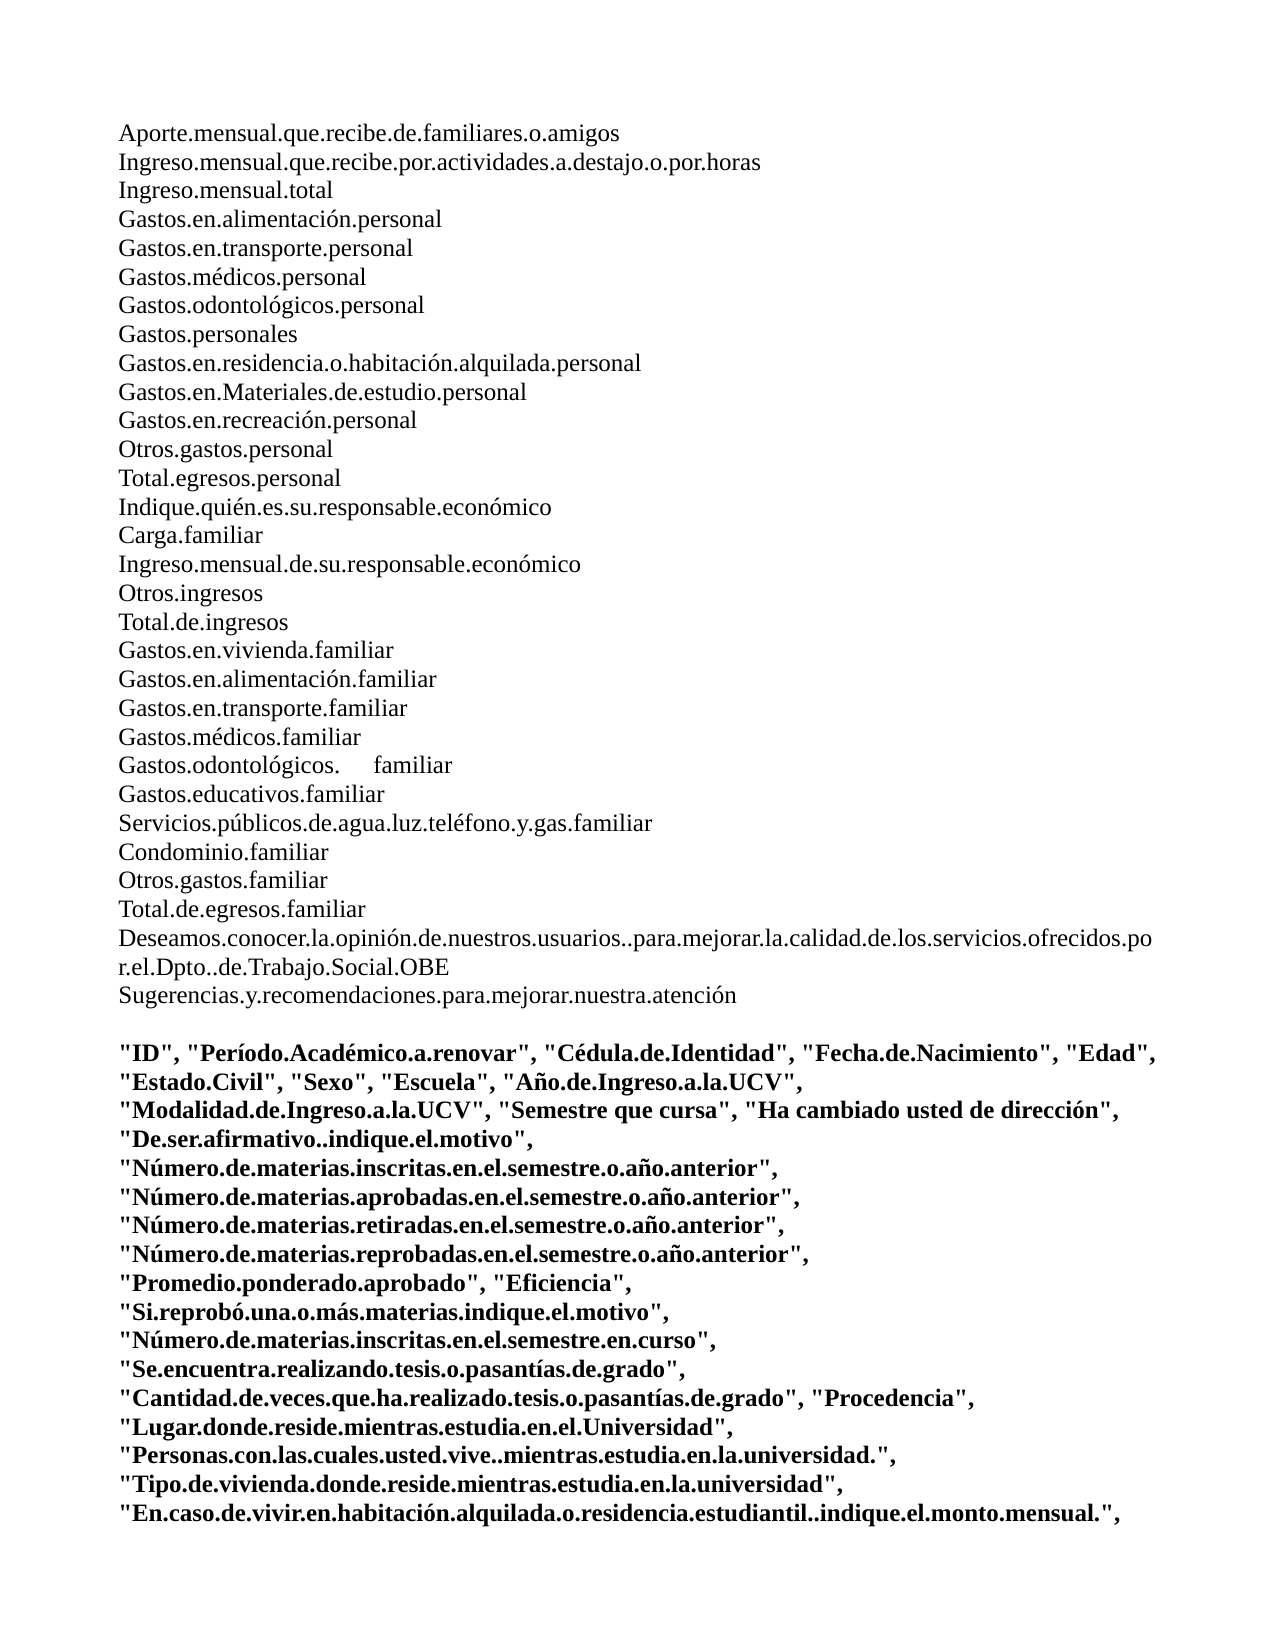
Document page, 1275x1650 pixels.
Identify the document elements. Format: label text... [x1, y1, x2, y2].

text Gastos.médicos.familiar [118, 722, 1157, 751]
text Gastos.en.Materiales.de.estudio.personal [118, 377, 1157, 406]
text Gastos.educativos.familiar [118, 779, 1157, 808]
text Otros.gastos.familiar [118, 866, 1157, 894]
text Ingreso.mensual.total [118, 176, 1157, 204]
text Gastos.en.transporte.familiar [118, 693, 1157, 722]
text Gastos.odontológicos.personal [118, 291, 1157, 319]
text Ingreso.mensual.de.su.responsable.económico [118, 549, 1157, 578]
text Sugerencias.y.recomendaciones.para.mejorar.nuestra.atención [118, 981, 1157, 1009]
text Total.de.egresos.familiar [118, 894, 1157, 923]
text Ingreso.mensual.que.recibe.por.actividades.a.destajo.o.por.horas [118, 147, 1157, 176]
text Carga.familiar [118, 521, 1157, 549]
text Gastos.en.recreación.personal [118, 406, 1157, 434]
text Total.egresos.personal [118, 463, 1157, 492]
text Gastos.odontológicos. familiar [118, 751, 1157, 779]
text Indique.quién.es.su.responsable.económico [118, 492, 1157, 521]
text Otros.ingresos [118, 578, 1157, 607]
text Gastos.médicos.personal [118, 262, 1157, 291]
text Deseamos.conocer.la.opinión.de.nuestros.usuarios..para.mejorar.la.calidad.de.los.servicios.ofrecidos.por.el.Dpto..de.Trabajo.Social.OBE [118, 923, 1157, 981]
text Condominio.familiar [118, 837, 1157, 866]
text "ID", "Período.Académico.a.renovar", "Cédula.de.Identidad", "Fecha.de.Nacimiento", "Edad", "Estado.Civil", "Sexo", "Escuela", "Año.de.Ingreso.a.la.UCV", "Modalidad.de.Ingreso.a.la.UCV", "Semestre que cursa", "Ha cambiado usted de dirección", "De.ser.afirmativo..indique.el.motivo", "Número.de.materias.inscritas.en.el.semestre.o.año.anterior", "Número.de.materias.aprobadas.en.el.semestre.o.año.anterior", "Número.de.materias.retiradas.en.el.semestre.o.año.anterior", "Número.de.materias.reprobadas.en.el.semestre.o.año.anterior", "Promedio.ponderado.aprobado", "Eficiencia", "Si.reprobó.una.o.más.materias.indique.el.motivo", "Número.de.materias.inscritas.en.el.semestre.en.curso", "Se.encuentra.realizando.tesis.o.pasantías.de.grado", "Cantidad.de.veces.que.ha.realizado.tesis.o.pasantías.de.grado", "Procedencia", "Lugar.donde.reside.mientras.estudia.en.el.Universidad", "Personas.con.las.cuales.usted.vive..mientras.estudia.en.la.universidad.", "Tipo.de.vivienda.donde.reside.mientras.estudia.en.la.universidad", "En.caso.de.vivir.en.habitación.alquilada.o.residencia.estudiantil..indique.el.monto.mensual.", [118, 1038, 1157, 1527]
text Gastos.en.alimentación.familiar [118, 664, 1157, 693]
text Gastos.en.transporte.personal [118, 233, 1157, 262]
text Servicios.públicos.de.agua.luz.teléfono.y.gas.familiar [118, 808, 1157, 837]
text Gastos.personales [118, 319, 1157, 348]
text Gastos.en.vivienda.familiar [118, 636, 1157, 664]
text Total.de.ingresos [118, 607, 1157, 636]
text Gastos.en.alimentación.personal [118, 204, 1157, 233]
text Otros.gastos.personal [118, 434, 1157, 463]
text Gastos.en.residencia.o.habitación.alquilada.personal [118, 348, 1157, 377]
text Aporte.mensual.que.recibe.de.familiares.o.amigos [118, 118, 1157, 147]
